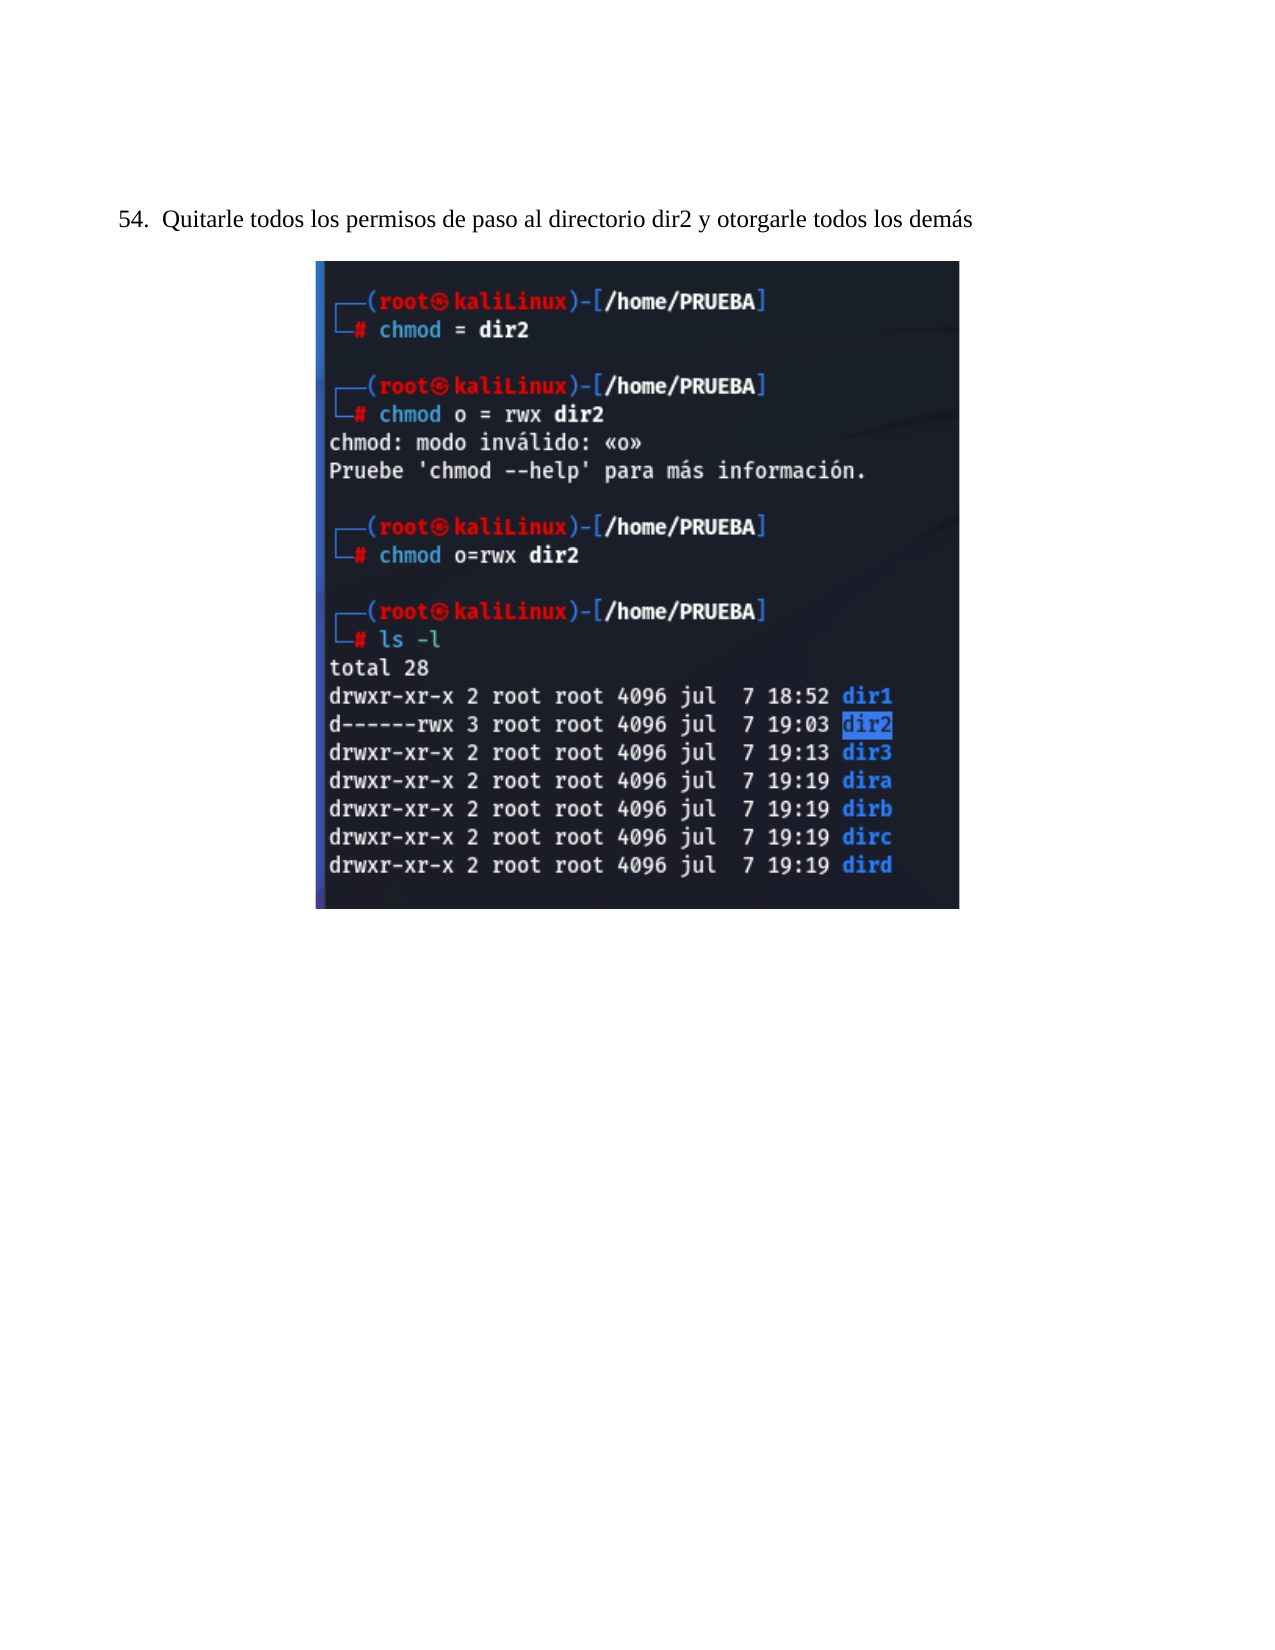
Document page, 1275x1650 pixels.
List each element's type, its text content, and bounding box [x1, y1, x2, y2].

picture [315, 261, 960, 909]
text 54. Quitarle todos los permisos de paso al directorio dir2 y otorgarle todos los demás [118, 204, 1157, 233]
